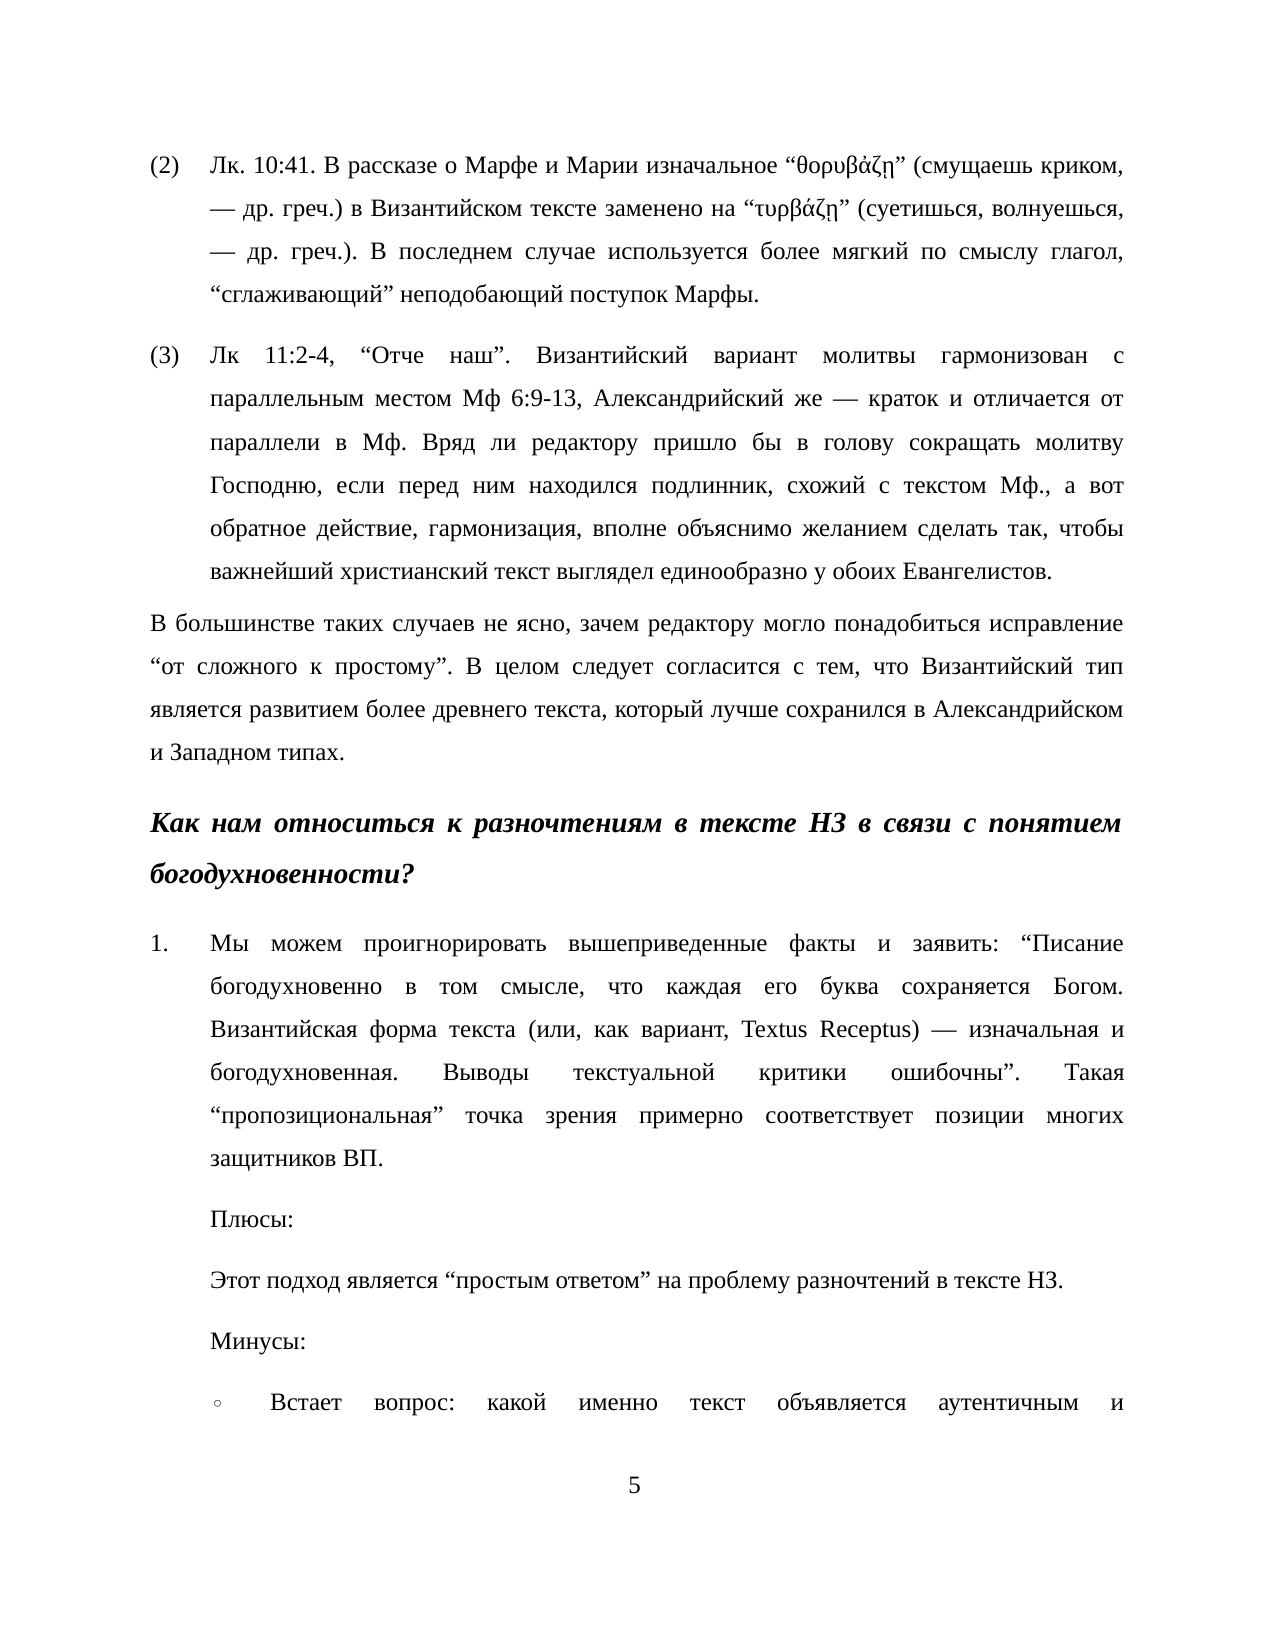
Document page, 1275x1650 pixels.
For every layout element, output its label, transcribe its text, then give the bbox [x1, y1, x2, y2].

list Встает вопрос: какой именно текст объявляется аутентичным и [210, 1387, 1125, 1416]
subtitle Как нам относиться к разночтениям в тексте НЗ в связи с понятием богодухновенности? [150, 806, 1125, 889]
list Этот подход является “простым ответом” на проблему разночтений в тексте НЗ. [150, 1265, 1125, 1294]
list Лк 11:2-4, “Отче наш”. Византийский вариант молитвы гармонизован с параллельным местом Мф 6:9-13, Александрийский же — краток и отличается от параллели в Мф. Вряд ли редактору пришло бы в голову сокращать молитву Господню, если перед ним находился подлинник, схожий с текстом Мф., а вот обратное действие, гармонизация, вполне объяснимо желанием сделать так, чтобы важнейший христианский текст выглядел единообразно у обоих Евангелистов. [150, 340, 1125, 585]
text В большинстве таких случаев не ясно, зачем редактору могло понадобиться исправление “от сложного к простому”. В целом следует согласится с тем, что Византийский тип является развитием более древнего текста, который лучше сохранился в Александрийском и Западном типах. [150, 608, 1125, 766]
list Плюсы: [150, 1204, 1125, 1233]
list Минусы: [150, 1326, 1125, 1355]
list Мы можем проигнорировать вышеприведенные факты и заявить: “Писание богодухновенно в том смысле, что каждая его буква сохраняется Богом. Византийская форма текста (или, как вариант, Textus Receptus) — изначальная и богодухновенная. Выводы текстуальной критики ошибочны”. Такая “пропозициональная” точка зрения примерно соответствует позиции многих защитников ВП. [150, 928, 1125, 1172]
list Лк. 10:41. В рассказе о Марфе и Марии изначальное “θορυβἀζῃ” (смущаешь криком, — др. греч.) в Византийском тексте заменено на “τυρβάζῃ” (суетишься, волнуешься, — др. греч.). В последнем случае используется более мягкий по смыслу глагол, “сглаживающий” неподобающий поступок Марфы. [150, 150, 1125, 308]
